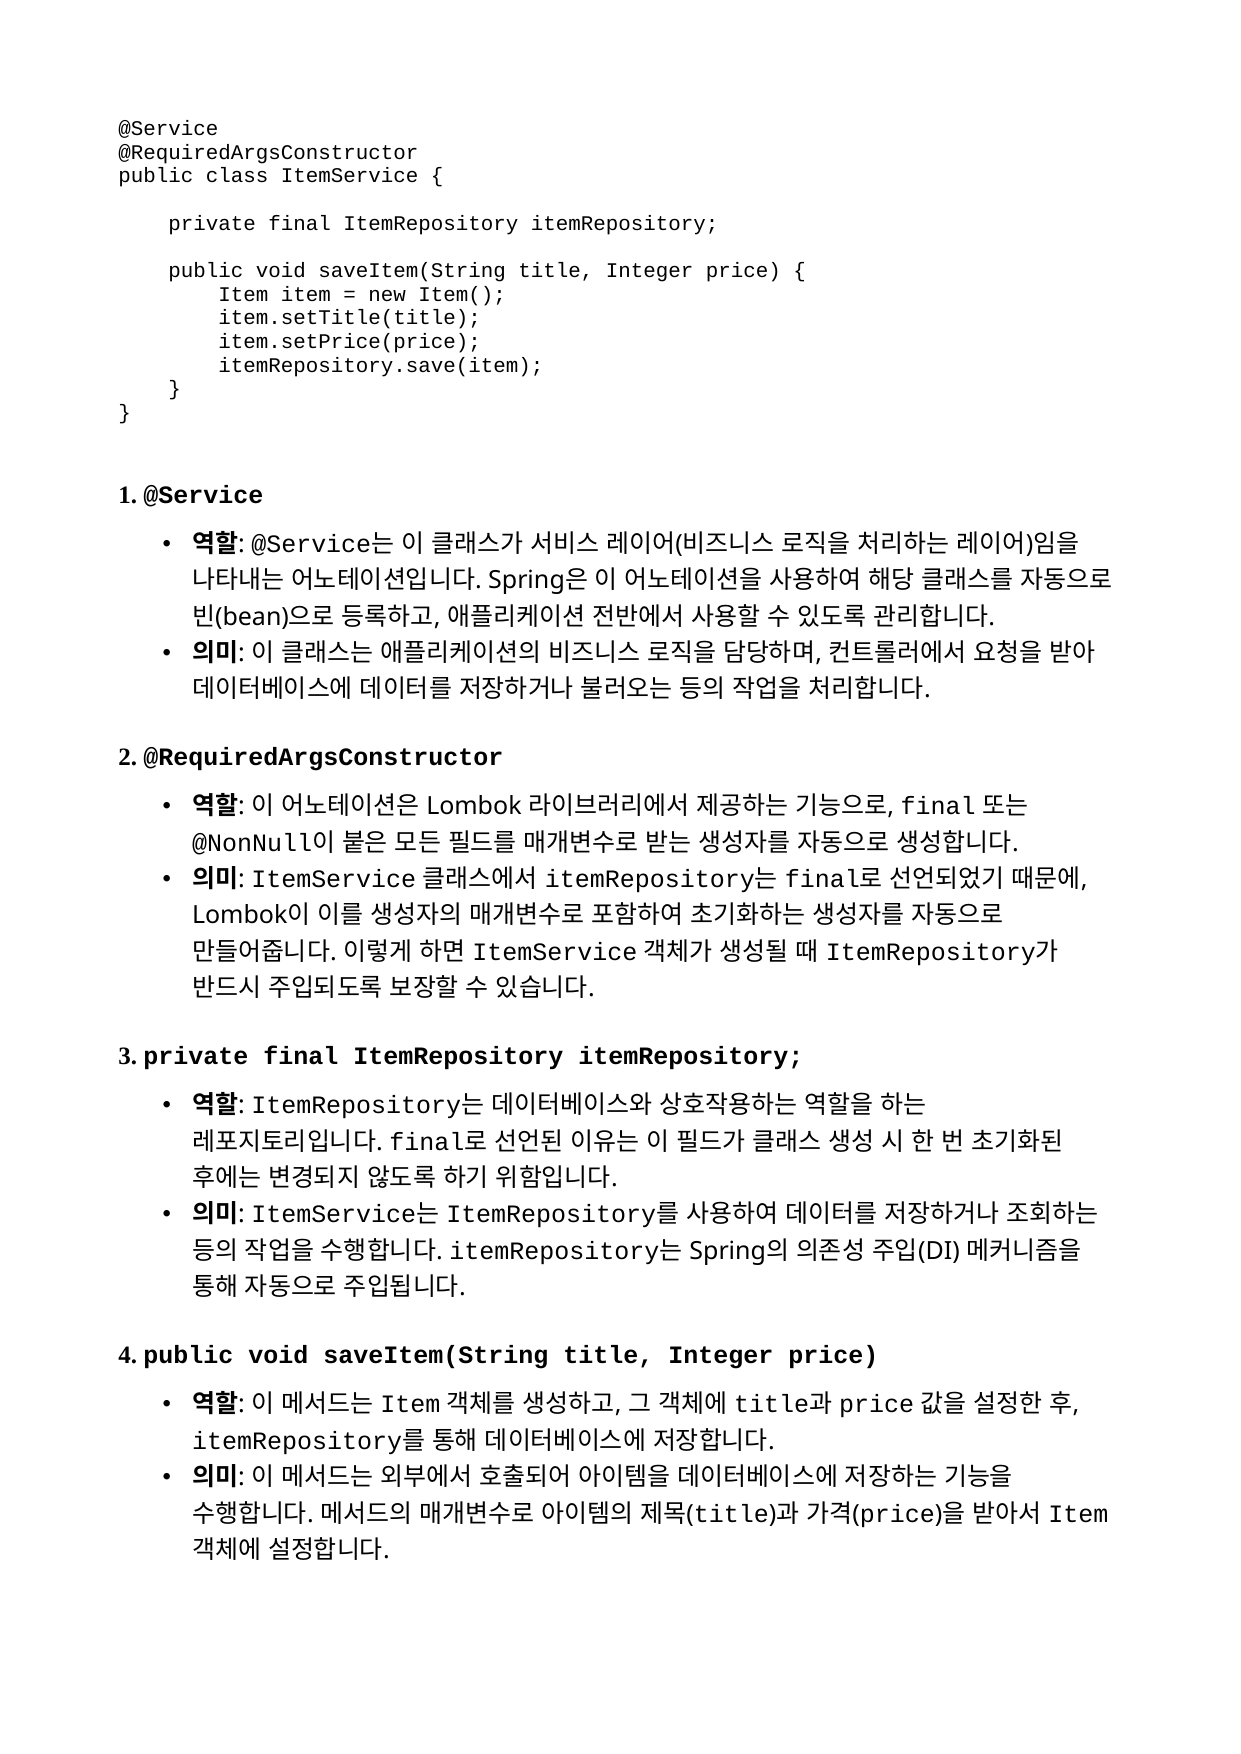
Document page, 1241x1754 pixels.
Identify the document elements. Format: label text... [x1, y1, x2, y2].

text Item item = new Item(); [118, 284, 1122, 307]
subtitle 1. @Service [118, 480, 1122, 511]
subtitle 4. public void saveItem(String title, Integer price) [118, 1341, 1122, 1371]
text public void saveItem(String title, Integer price) { [118, 260, 1122, 284]
text @RequiredArgsConstructor [118, 142, 1122, 165]
list 의미: ItemService 클래스에서 itemRepository는 final로 선언되었기 때문에, Lombok이 이를 생성자의 매개변수로 포함하여 초기화하는 생성자를 자동으로 만들어줍니다. 이렇게 하면 ItemService 객체가 생성될 때 ItemRepository가 반드시 주입되도록 보장할 수 있습니다. [162, 858, 1122, 1004]
text @Service [118, 118, 1122, 142]
list 의미: ItemService는 ItemRepository를 사용하여 데이터를 저장하거나 조회하는 등의 작업을 수행합니다. itemRepository는 Spring의 의존성 주입(DI) 메커니즘을 통해 자동으로 주입됩니다. [162, 1194, 1122, 1303]
text } [118, 378, 1122, 402]
text itemRepository.save(item); [118, 354, 1122, 378]
list 의미: 이 메서드는 외부에서 호출되어 아이템을 데이터베이스에 저장하는 기능을 수행합니다. 메서드의 매개변수로 아이템의 제목(title)과 가격(price)을 받아서 Item 객체에 설정합니다. [162, 1457, 1122, 1566]
text private final ItemRepository itemRepository; [118, 213, 1122, 236]
list 역할: ItemRepository는 데이터베이스와 상호작용하는 역할을 하는 레포지토리입니다. final로 선언된 이유는 이 필드가 클래스 생성 시 한 번 초기화된 후에는 변경되지 않도록 하기 위함입니다. [162, 1085, 1122, 1194]
text public class ItemService { [118, 165, 1122, 189]
subtitle 2. @RequiredArgsConstructor [118, 742, 1122, 773]
text item.setTitle(title); [118, 307, 1122, 331]
subtitle 3. private final ItemRepository itemRepository; [118, 1041, 1122, 1072]
list 의미: 이 클래스는 애플리케이션의 비즈니스 로직을 담당하며, 컨트롤러에서 요청을 받아 데이터베이스에 데이터를 저장하거나 불러오는 등의 작업을 처리합니다. [162, 632, 1122, 705]
list 역할: 이 어노테이션은 Lombok 라이브러리에서 제공하는 기능으로, final 또는 @NonNull이 붙은 모든 필드를 매개변수로 받는 생성자를 자동으로 생성합니다. [162, 786, 1122, 858]
text item.setPrice(price); [118, 331, 1122, 354]
list 역할: @Service는 이 클래스가 서비스 레이어(비즈니스 로직을 처리하는 레이어)임을 나타내는 어노테이션입니다. Spring은 이 어노테이션을 사용하여 해당 클래스를 자동으로 빈(bean)으로 등록하고, 애플리케이션 전반에서 사용할 수 있도록 관리합니다. [162, 523, 1122, 632]
list 역할: 이 메서드는 Item 객체를 생성하고, 그 객체에 title과 price 값을 설정한 후, itemRepository를 통해 데이터베이스에 저장합니다. [162, 1384, 1122, 1457]
text } [118, 402, 1122, 426]
